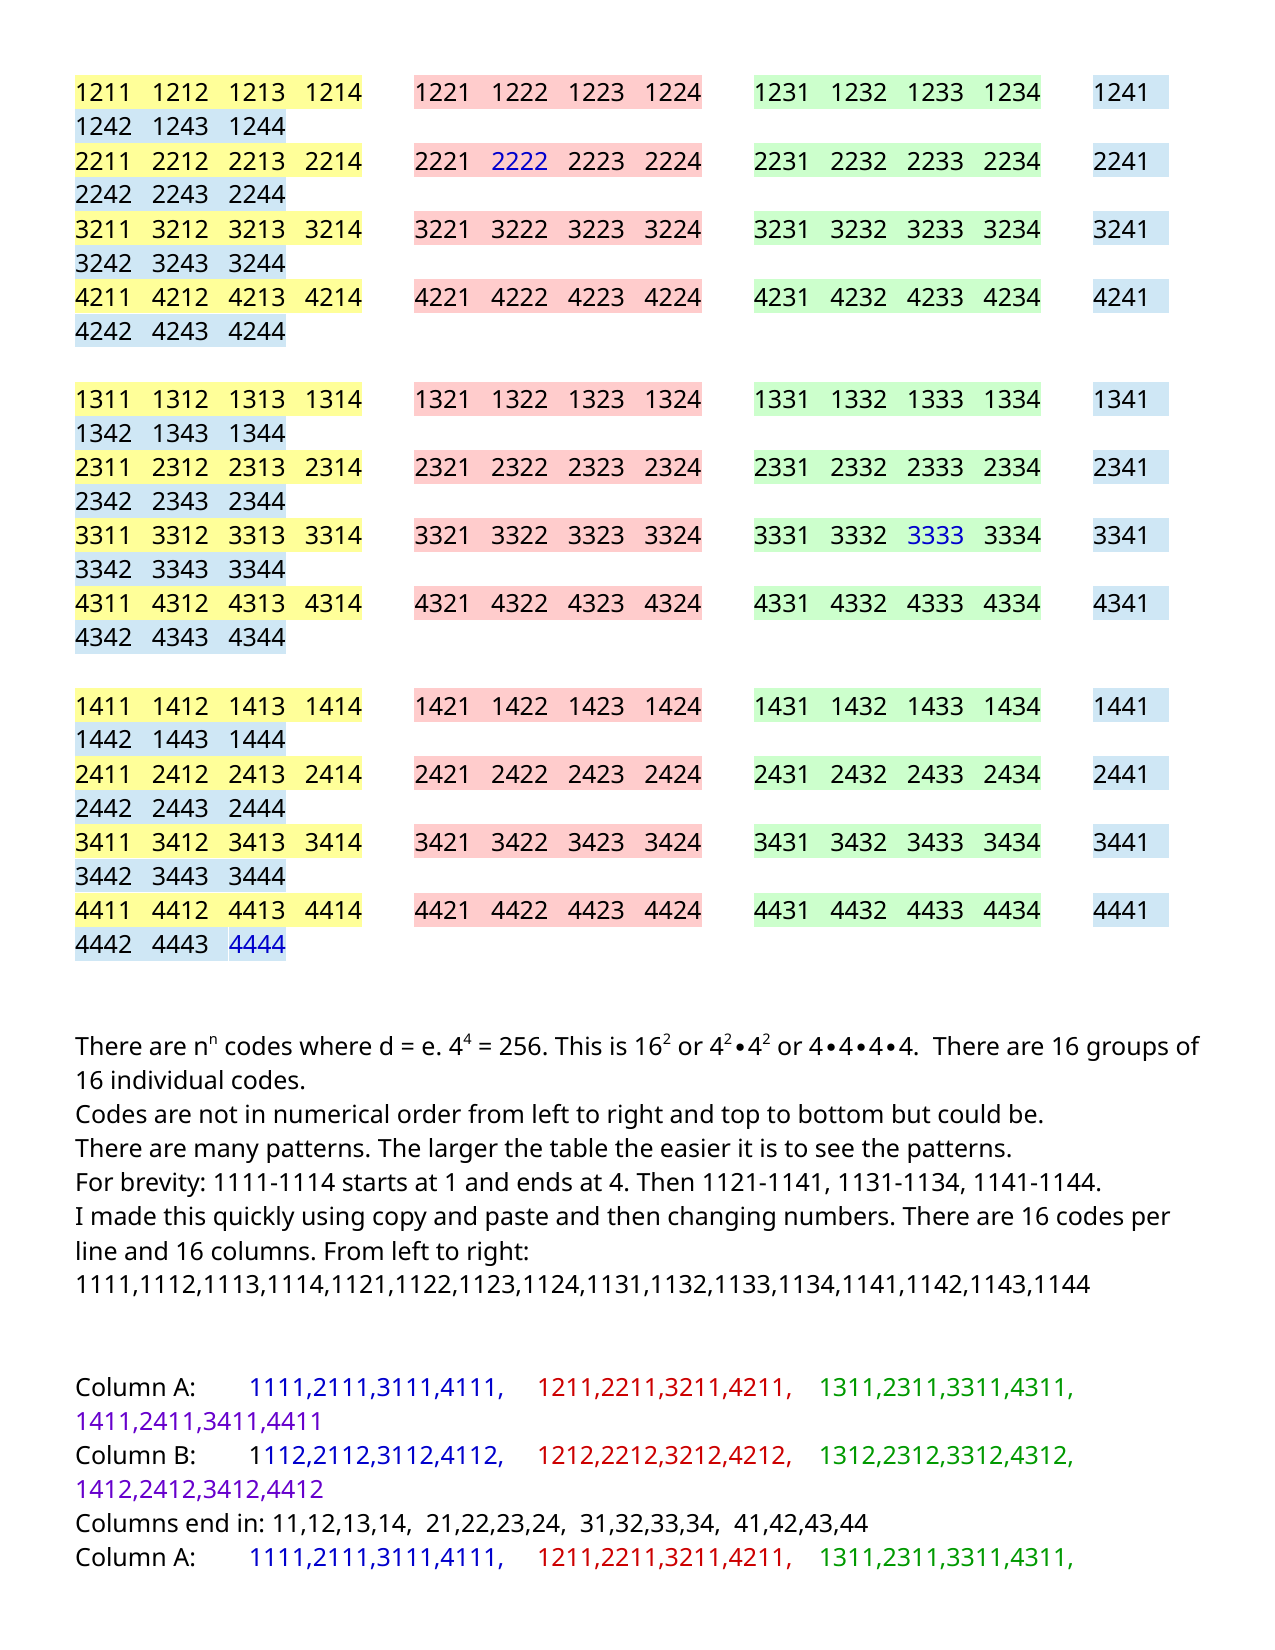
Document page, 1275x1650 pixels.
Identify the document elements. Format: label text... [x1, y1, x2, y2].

text 4411 4412 4413 4414 4421 4422 4423 4424 4431 4432 4433 4434 4441 4442 4443 4444 [75, 892, 1200, 961]
text Column A: 1111,2111,3111,4111, 1211,2211,3211,4211, 1311,2311,3311,4311, 1411,2411,3411,4411 [75, 1369, 1200, 1437]
text 3311 3312 3313 3314 3321 3322 3323 3324 3331 3332 3333 3334 3341 3342 3343 3344 [75, 518, 1200, 586]
text Codes are not in numerical order from left to right and top to bottom but could be. [75, 1097, 1200, 1131]
text Columns end in: 11,12,13,14, 21,22,23,24, 31,32,33,34, 41,42,43,44 [75, 1506, 1200, 1540]
text 2211 2212 2213 2214 2221 2222 2223 2224 2231 2232 2233 2234 2241 2242 2243 2244 [75, 143, 1200, 211]
text There are many patterns. The larger the table the easier it is to see the patterns. [75, 1131, 1200, 1165]
text 1411 1412 1413 1414 1421 1422 1423 1424 1431 1432 1433 1434 1441 1442 1443 1444 [75, 688, 1200, 756]
text 4311 4312 4313 4314 4321 4322 4323 4324 4331 4332 4333 4334 4341 4342 4343 4344 [75, 586, 1200, 654]
text 2311 2312 2313 2314 2321 2322 2323 2324 2331 2332 2333 2334 2341 2342 2343 2344 [75, 450, 1200, 518]
text Column A: 1111,2111,3111,4111, 1211,2211,3211,4211, 1311,2311,3311,4311, [75, 1540, 1200, 1574]
text 1211 1212 1213 1214 1221 1222 1223 1224 1231 1232 1233 1234 1241 1242 1243 1244 [75, 75, 1200, 143]
text I made this quickly using copy and paste and then changing numbers. There are 16 codes per line and 16 columns. From left to right: 1111,1112,1113,1114,1121,1122,1123,1124,1131,1132,1133,1134,1141,1142,1143,1144 [75, 1199, 1200, 1301]
text 3411 3412 3413 3414 3421 3422 3423 3424 3431 3432 3433 3434 3441 3442 3443 3444 [75, 824, 1200, 892]
text 2411 2412 2413 2414 2421 2422 2423 2424 2431 2432 2433 2434 2441 2442 2443 2444 [75, 756, 1200, 824]
text Column B: 1112,2112,3112,4112, 1212,2212,3212,4212, 1312,2312,3312,4312, 1412,2412,3412,4412 [75, 1437, 1200, 1506]
text For brevity: 1111-1114 starts at 1 and ends at 4. Then 1121-1141, 1131-1134, 1141-1144. [75, 1165, 1200, 1199]
text There are nn codes where d = e. 44 = 256. This is 162 or 42∙42 or 4∙4∙4∙4. There are 16 groups of 16 individual codes. [75, 1029, 1200, 1097]
text 4211 4212 4213 4214 4221 4222 4223 4224 4231 4232 4233 4234 4241 4242 4243 4244 [75, 279, 1200, 347]
text 3211 3212 3213 3214 3221 3222 3223 3224 3231 3232 3233 3234 3241 3242 3243 3244 [75, 211, 1200, 279]
text 1311 1312 1313 1314 1321 1322 1323 1324 1331 1332 1333 1334 1341 1342 1343 1344 [75, 382, 1200, 450]
